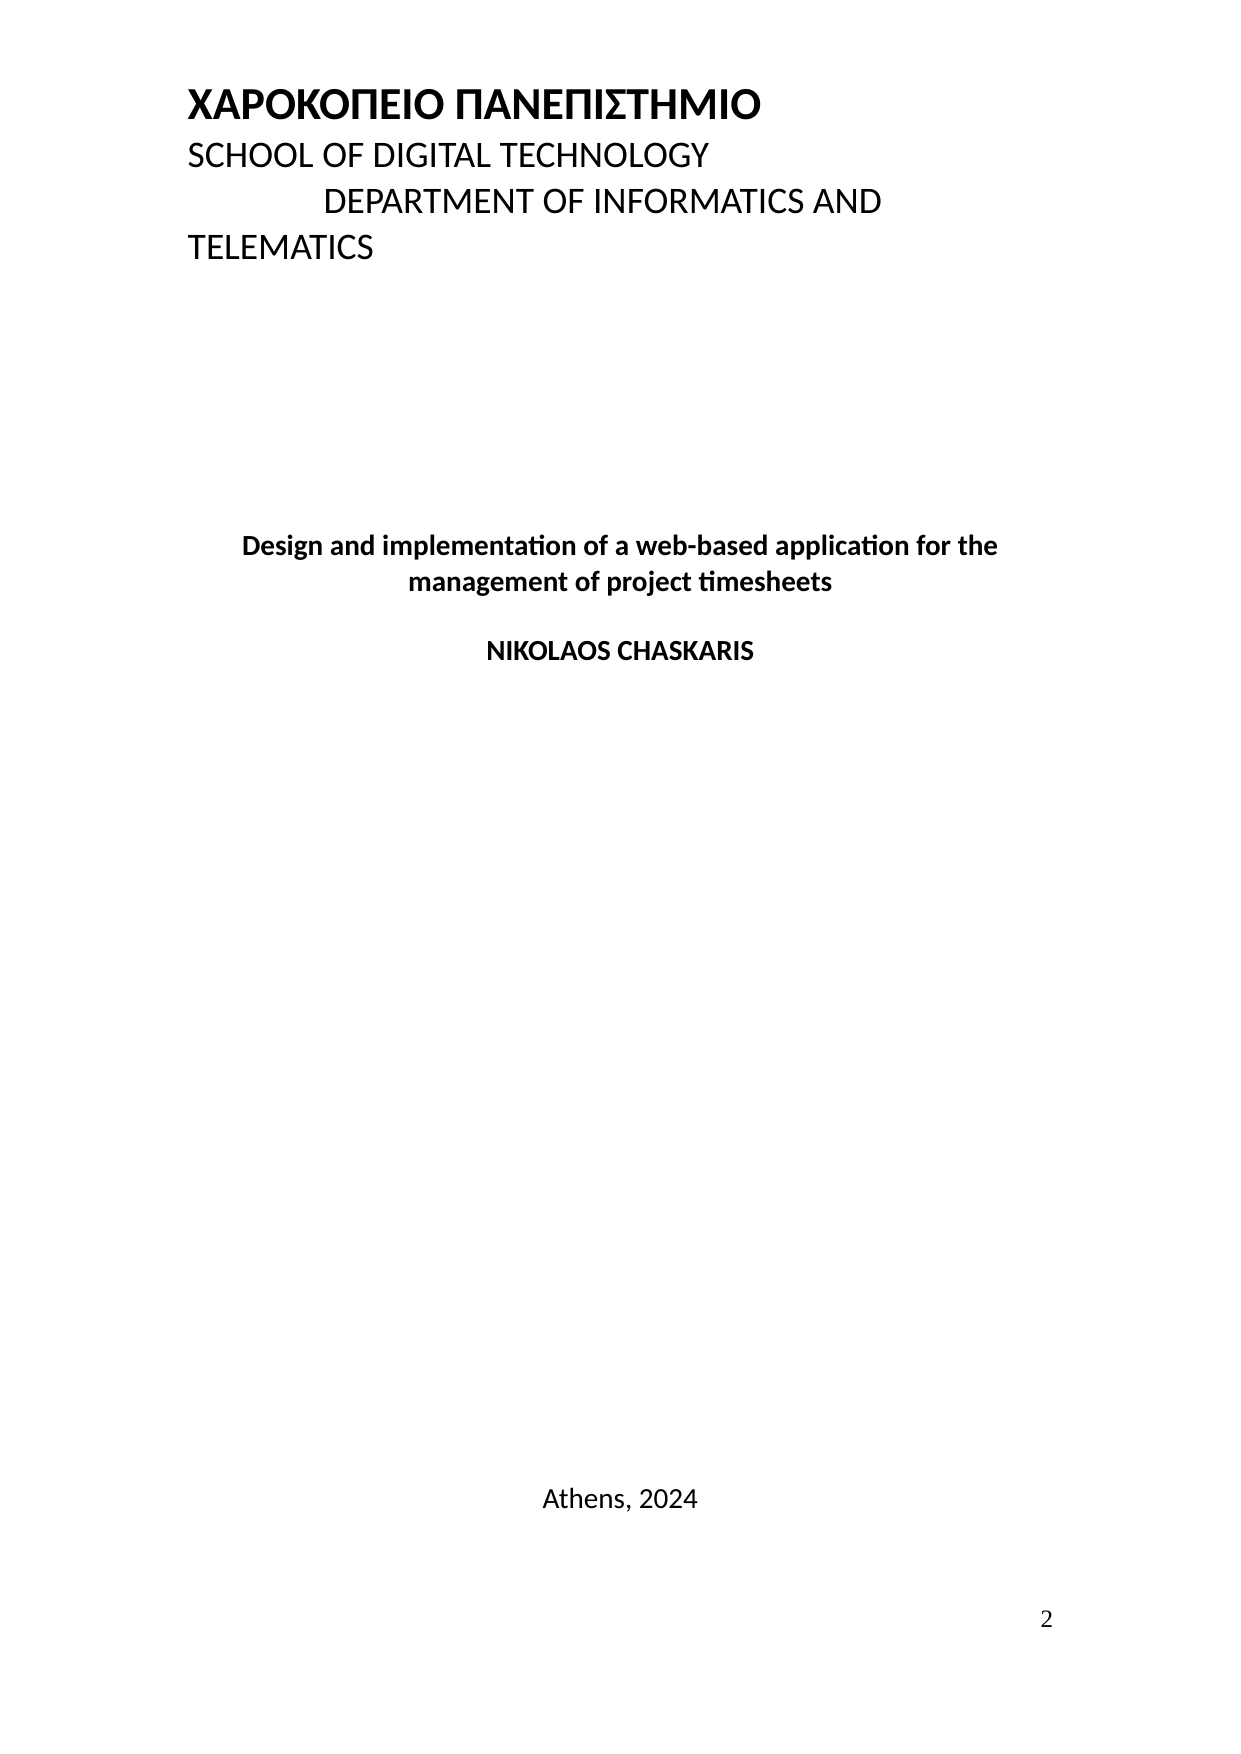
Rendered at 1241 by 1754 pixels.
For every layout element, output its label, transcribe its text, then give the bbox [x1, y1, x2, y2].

text Design and implementation of a web-based application for the management of project timesheets [187, 527, 1053, 598]
text NIKOLAOS CHASKARIS [187, 632, 1053, 668]
text ΧΑΡΟΚΟΠΕΙΟ ΠΑΝΕΠΙΣΤΗΜΙΟ [187, 75, 1053, 131]
text SCHOOL OF DIGITAL TECHNOLOGY [187, 131, 1053, 177]
text DEPARTMENT OF INFORMATICS AND TELEMATICS [187, 177, 1053, 268]
text Athens, 2024 [187, 1480, 1053, 1516]
